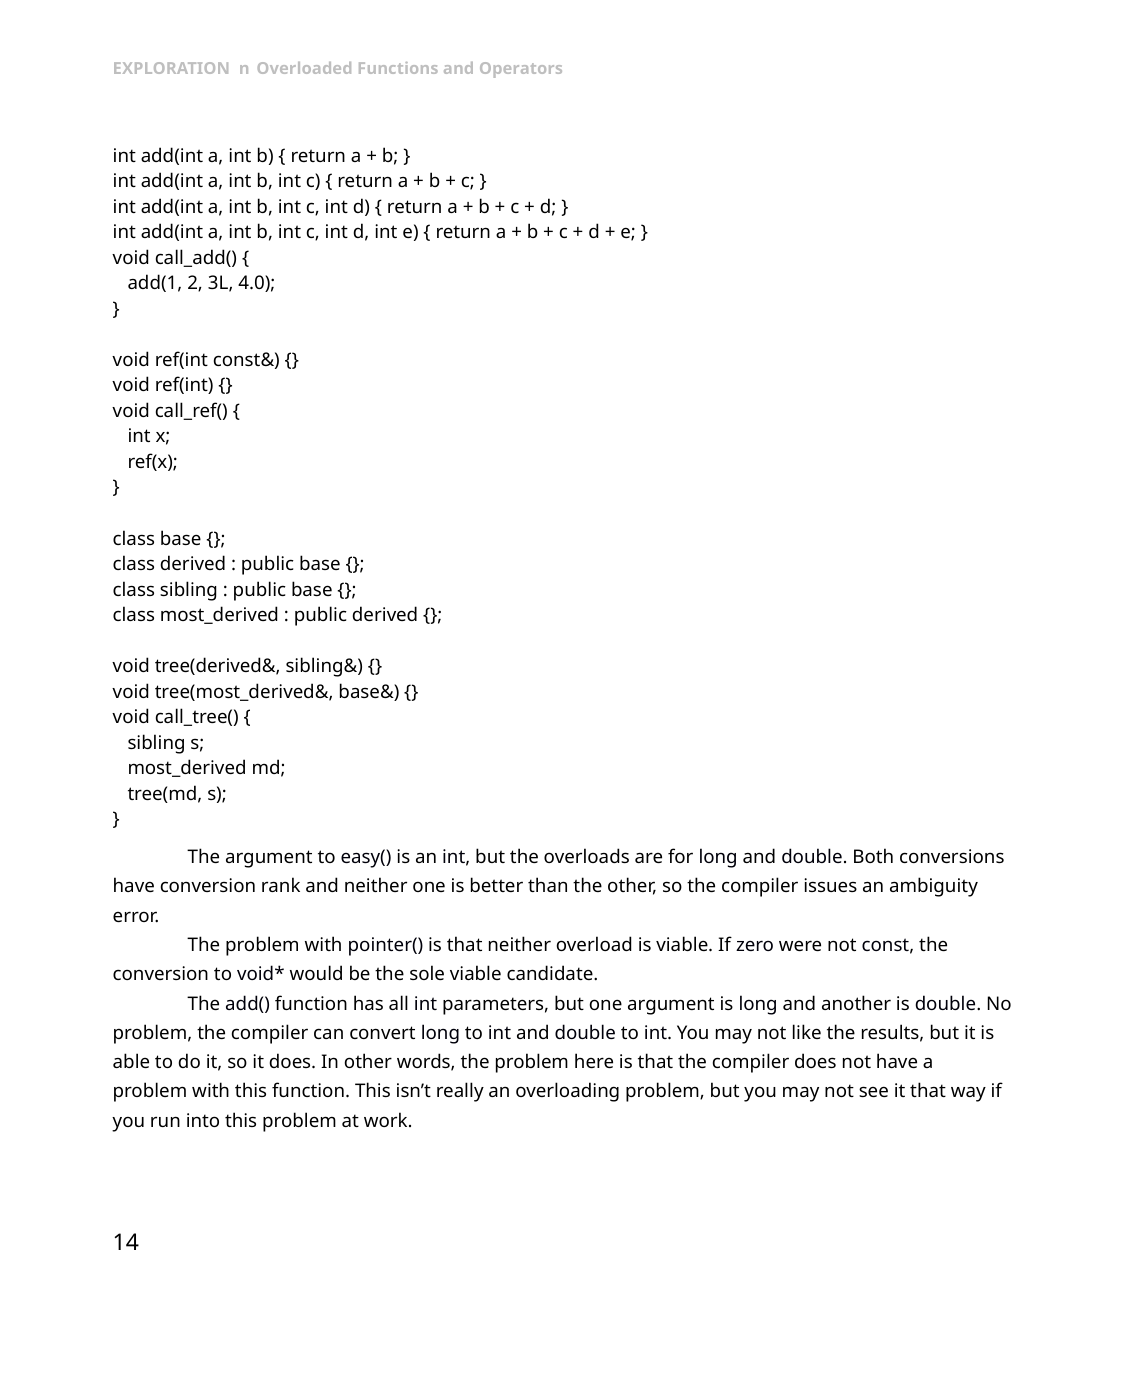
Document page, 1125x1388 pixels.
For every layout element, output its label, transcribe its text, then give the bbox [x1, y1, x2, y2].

text most_derived md; [112, 754, 1012, 780]
text void call_add() { [112, 244, 1012, 269]
text The problem with pointer() is that neither overload is viable. If zero were not const, the conversion to void* would be the sole viable candidate. [112, 931, 1012, 986]
text class base {}; [112, 525, 1012, 550]
text class sibling : public base {}; [112, 576, 1012, 601]
text add(1, 2, 3L, 4.0); [112, 269, 1012, 295]
text int add(int a, int b, int c) { return a + b + c; } [112, 167, 1012, 193]
text class most_derived : public derived {}; [112, 601, 1012, 627]
text int add(int a, int b, int c, int d) { return a + b + c + d; } [112, 193, 1012, 218]
text void ref(int) {} [112, 372, 1012, 397]
text The add() function has all int parameters, but one argument is long and another is double. No problem, the compiler can convert long to int and double to int. You may not like the results, but it is able to do it, so it does. In other words, the problem here is that the compiler does not have a problem with this function. This isn’t really an overloading problem, but you may not see it that way if you run into this problem at work. [112, 990, 1012, 1132]
text int add(int a, int b) { return a + b; } [112, 142, 1012, 167]
text } [112, 806, 1012, 831]
text class derived : public base {}; [112, 550, 1012, 576]
text void tree(derived&, sibling&) {} [112, 652, 1012, 678]
text } [112, 295, 1012, 321]
text void tree(most_derived&, base&) {} [112, 678, 1012, 703]
text void call_ref() { [112, 397, 1012, 423]
text void call_tree() { [112, 703, 1012, 729]
text The argument to easy() is an int, but the overloads are for long and double. Both conversions have conversion rank and neither one is better than the other, so the compiler issues an ambiguity error. [112, 843, 1012, 928]
text tree(md, s); [112, 780, 1012, 806]
text int add(int a, int b, int c, int d, int e) { return a + b + c + d + e; } [112, 218, 1012, 244]
text int x; [112, 423, 1012, 448]
text sibling s; [112, 729, 1012, 754]
text } [112, 474, 1012, 499]
text ref(x); [112, 448, 1012, 474]
text void ref(int const&) {} [112, 346, 1012, 372]
